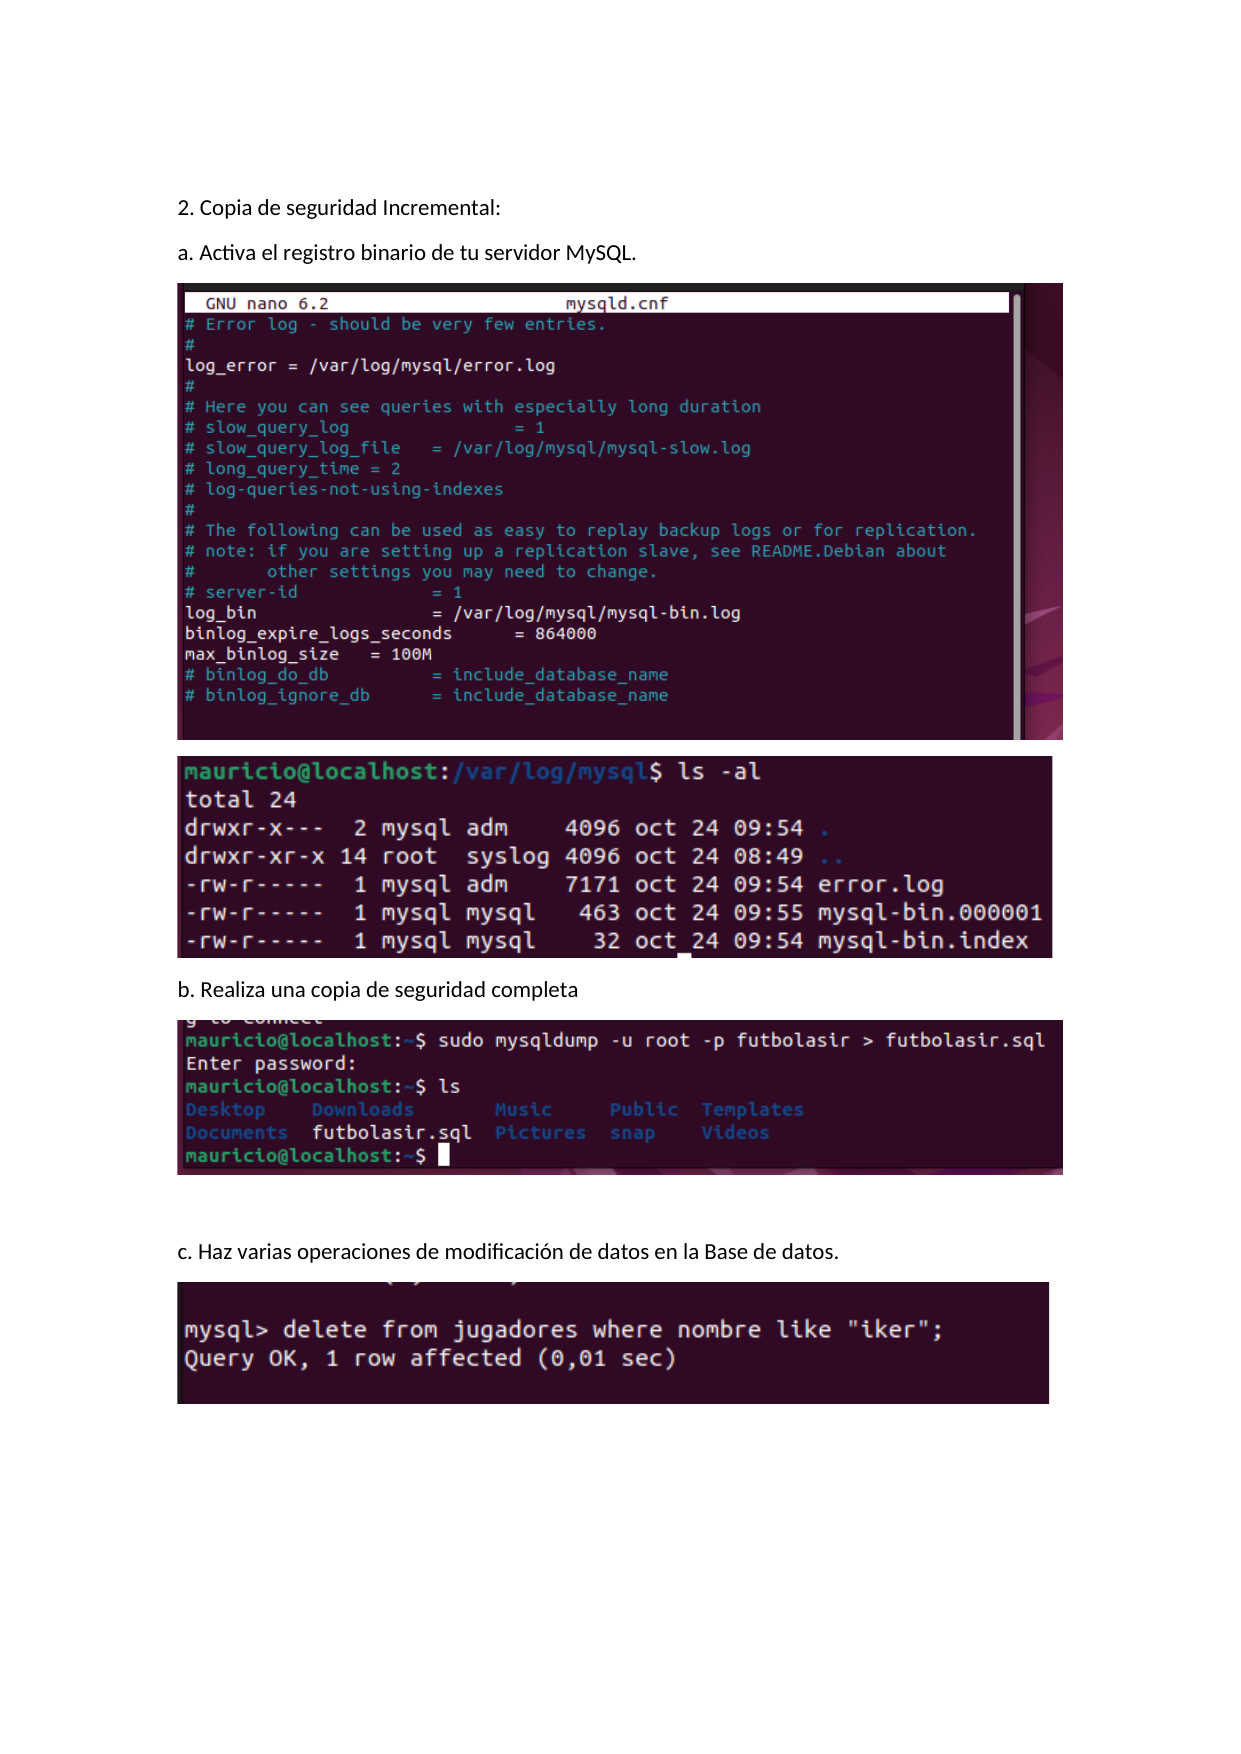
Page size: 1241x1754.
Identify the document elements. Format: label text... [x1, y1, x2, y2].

text 2. Copia de seguridad Incremental: [177, 193, 1063, 221]
text c. Haz varias operaciones de modificación de datos en la Base de datos. [177, 1237, 1063, 1265]
text a. Activa el registro binario de tu servidor MySQL. [177, 238, 1063, 266]
text b. Realiza una copia de seguridad completa [177, 975, 1063, 1003]
